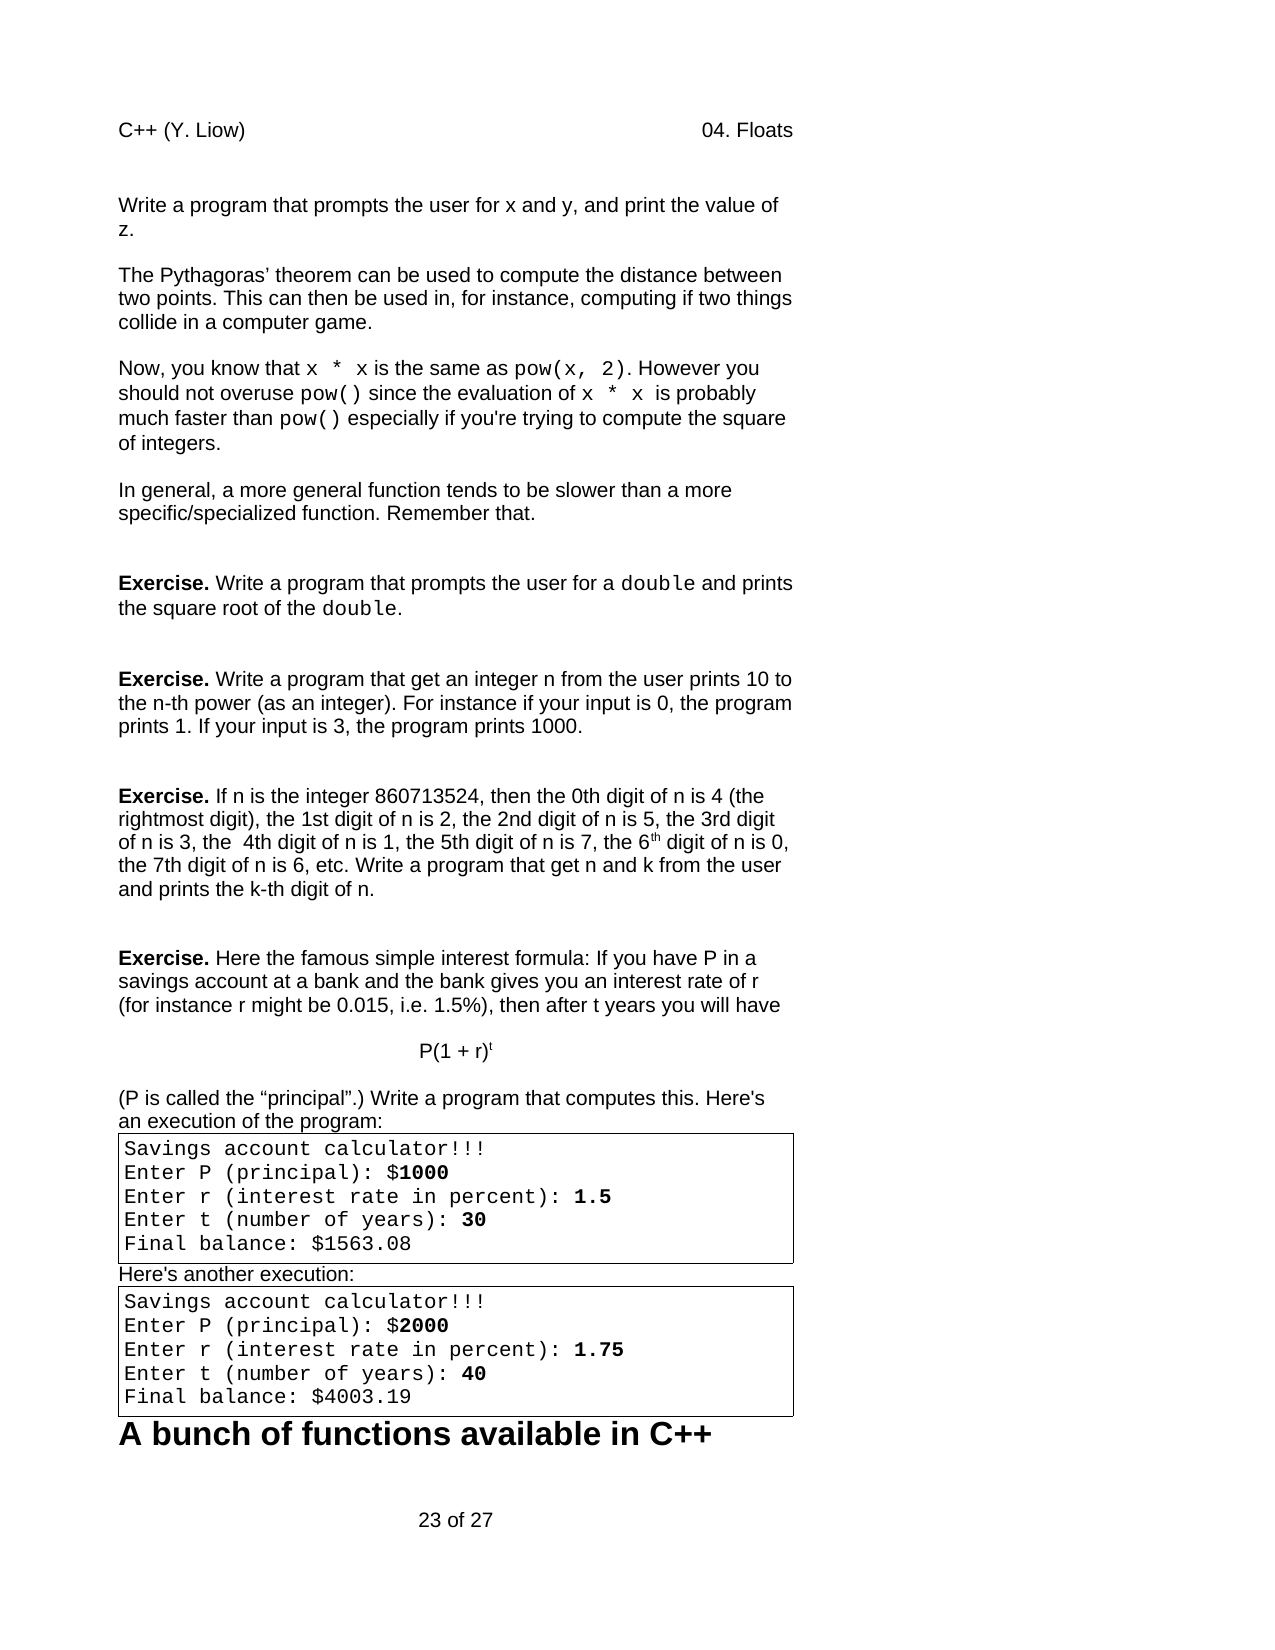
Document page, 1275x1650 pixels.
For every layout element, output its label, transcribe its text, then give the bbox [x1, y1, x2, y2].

table_header Savings account calculator!!! Enter P (principal): $2000 Enter r (interest rate in percent): 1.75 Enter t (number of years): 40 Final balance: $4003.19 [119, 1287, 793, 1416]
text Now, you know that x * x is the same as pow(x, 2). However you should not overuse pow() since the evaluation of x * x is probably much faster than pow() especially if you're trying to compute the square of integers. [118, 357, 793, 455]
text Exercise. Write a program that get an integer n from the user prints 10 to the n-th power (as an integer). For instance if your input is 0, the program prints 1. If your input is 3, the program prints 1000. [118, 668, 793, 738]
text (P is called the “principal”.) Write a program that computes this. Here's an execution of the program: [118, 1086, 793, 1133]
text A bunch of functions available in C++ [118, 1417, 793, 1453]
text Here's another execution: [118, 1264, 793, 1286]
text Exercise. Write a program that prompts the user for a double and prints the square root of the double. [118, 571, 793, 622]
text P(1 + r)t [118, 1040, 793, 1063]
text Exercise. If n is the integer 860713524, then the 0th digit of n is 4 (the rightmost digit), the 1st digit of n is 2, the 2nd digit of n is 5, the 3rd digit of n is 3, the 4th digit of n is 1, the 5th digit of n is 7, the 6th digit of n is 0, the 7th digit of n is 6, etc. Write a program that get n and k from the user and prints the k-th digit of n. [118, 784, 793, 900]
text Exercise. Here the famous simple interest formula: If you have P in a savings account at a bank and the bank gives you an interest rate of r (for instance r might be 0.015, i.e. 1.5%), then after t years you will have [118, 947, 793, 1016]
text The Pythagoras’ theorem can be used to compute the distance between two points. This can then be used in, for instance, computing if two things collide in a computer game. [118, 264, 793, 333]
text In general, a more general function tends to be slower than a more specific/specialized function. Remember that. [118, 478, 793, 525]
table_header Savings account calculator!!! Enter P (principal): $1000 Enter r (interest rate in percent): 1.5 Enter t (number of years): 30 Final balance: $1563.08 [119, 1134, 793, 1262]
text Write a program that prompts the user for x and y, and print the value of z. [118, 194, 793, 241]
